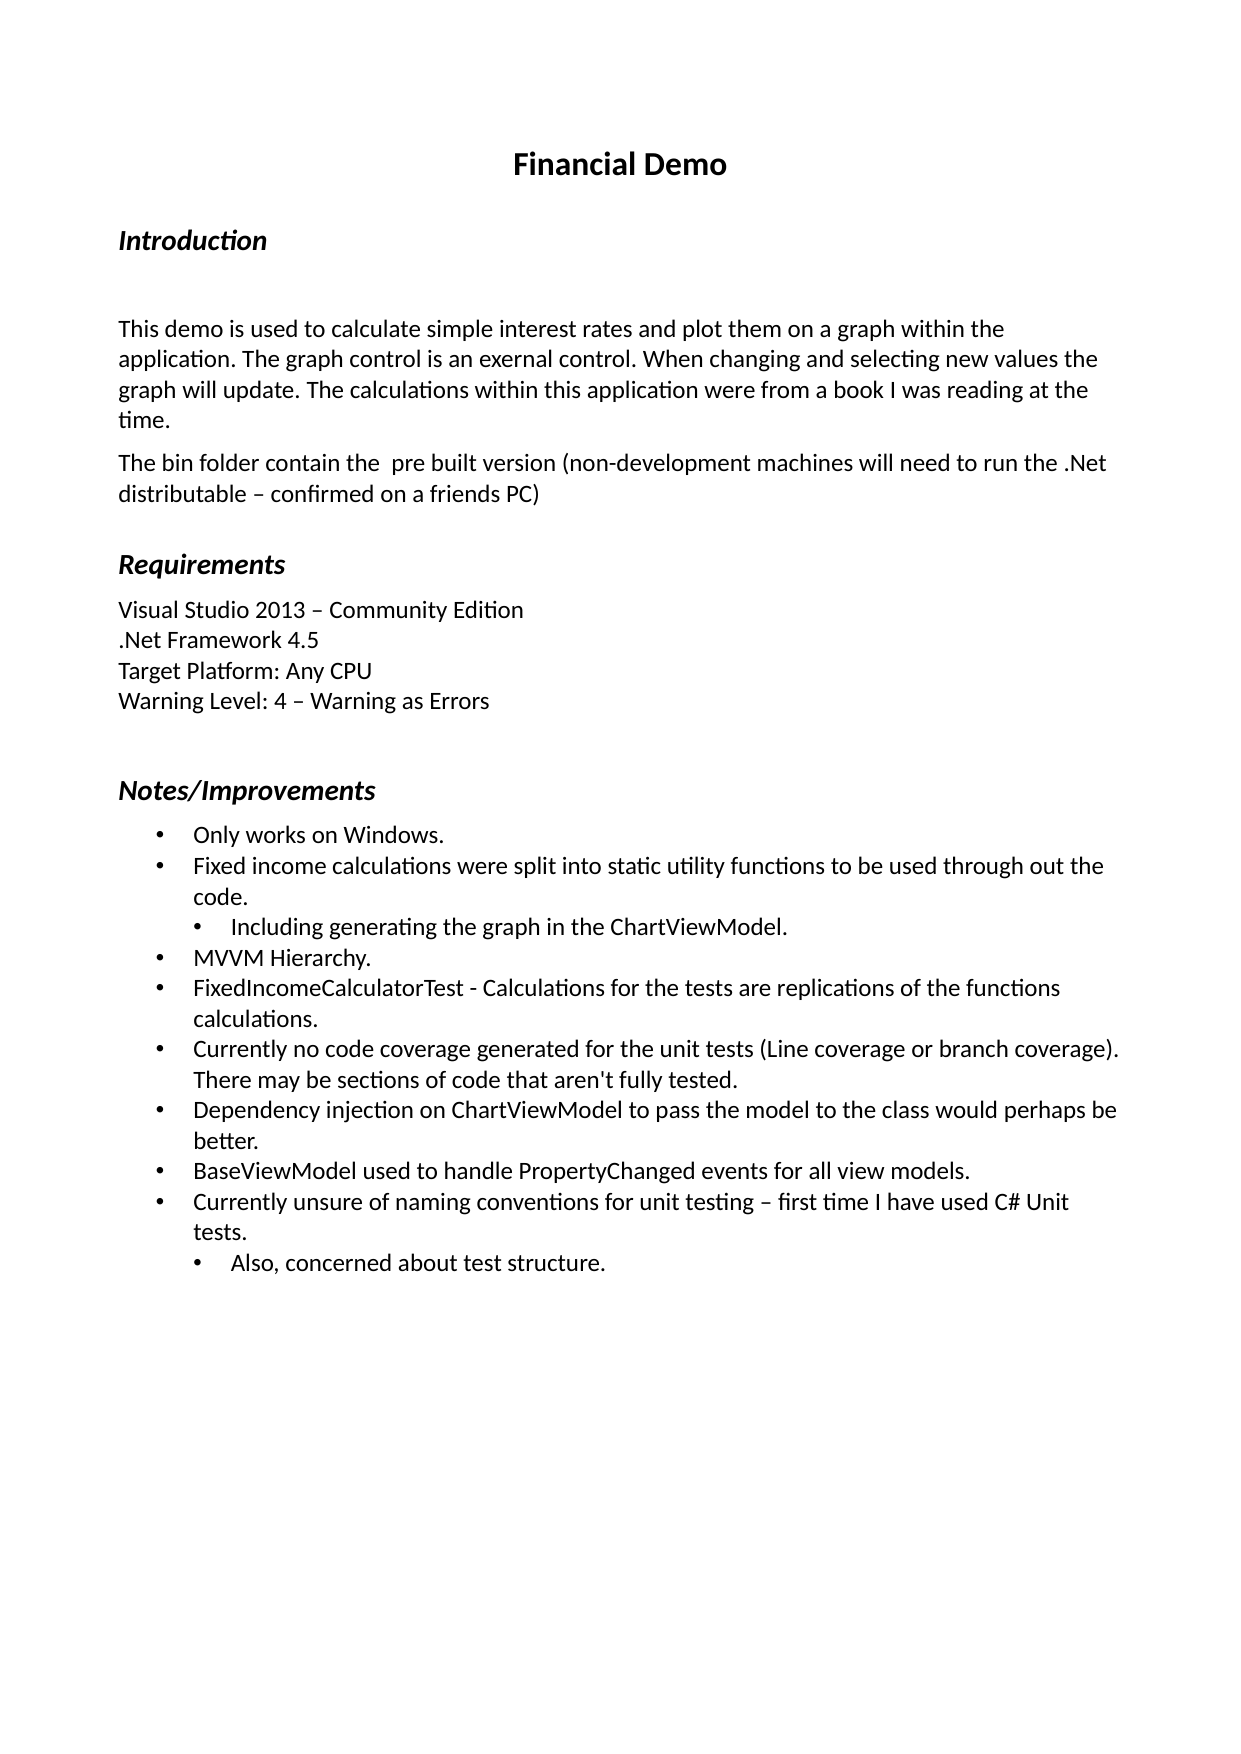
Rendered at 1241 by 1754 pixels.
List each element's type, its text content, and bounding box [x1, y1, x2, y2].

text Target Platform: Any CPU [118, 655, 1122, 686]
subtitle Introduction [118, 222, 1122, 257]
text .Net Framework 4.5 [118, 624, 1122, 655]
list BaseViewModel used to handle PropertyChanged events for all view models. [156, 1155, 1122, 1186]
list Also, concerned about test structure. [193, 1247, 1122, 1277]
list Dependency injection on ChartViewModel to pass the model to the class would perhaps be better. [156, 1094, 1122, 1155]
list FixedIncomeCalculatorTest - Calculations for the tests are replications of the functions calculations. [156, 972, 1122, 1033]
subtitle Notes/Improvements [118, 772, 1122, 807]
text Visual Studio 2013 – Community Edition [118, 594, 1122, 624]
text The bin folder contain the pre built version (non-development machines will need to run the .Net distributable – confirmed on a friends PC) [118, 447, 1122, 508]
subtitle Requirements [118, 546, 1122, 581]
list Fixed income calculations were split into static utility functions to be used through out the code. [156, 850, 1122, 911]
list Including generating the graph in the ChartViewModel. [193, 911, 1122, 942]
list Only works on Windows. [156, 820, 1122, 850]
list Currently no code coverage generated for the unit tests (Line coverage or branch coverage). There may be sections of code that aren't fully tested. [156, 1033, 1122, 1094]
text This demo is used to calculate simple interest rates and plot them on a graph within the application. The graph control is an exernal control. When changing and selecting new values the graph will update. The calculations within this application were from a book I was reading at the time. [118, 313, 1122, 435]
text Warning Level: 4 – Warning as Errors [118, 686, 1122, 716]
list Currently unsure of naming conventions for unit testing – first time I have used C# Unit tests. [156, 1186, 1122, 1247]
subtitle Financial Demo [118, 143, 1122, 184]
list MVVM Hierarchy. [156, 942, 1122, 972]
